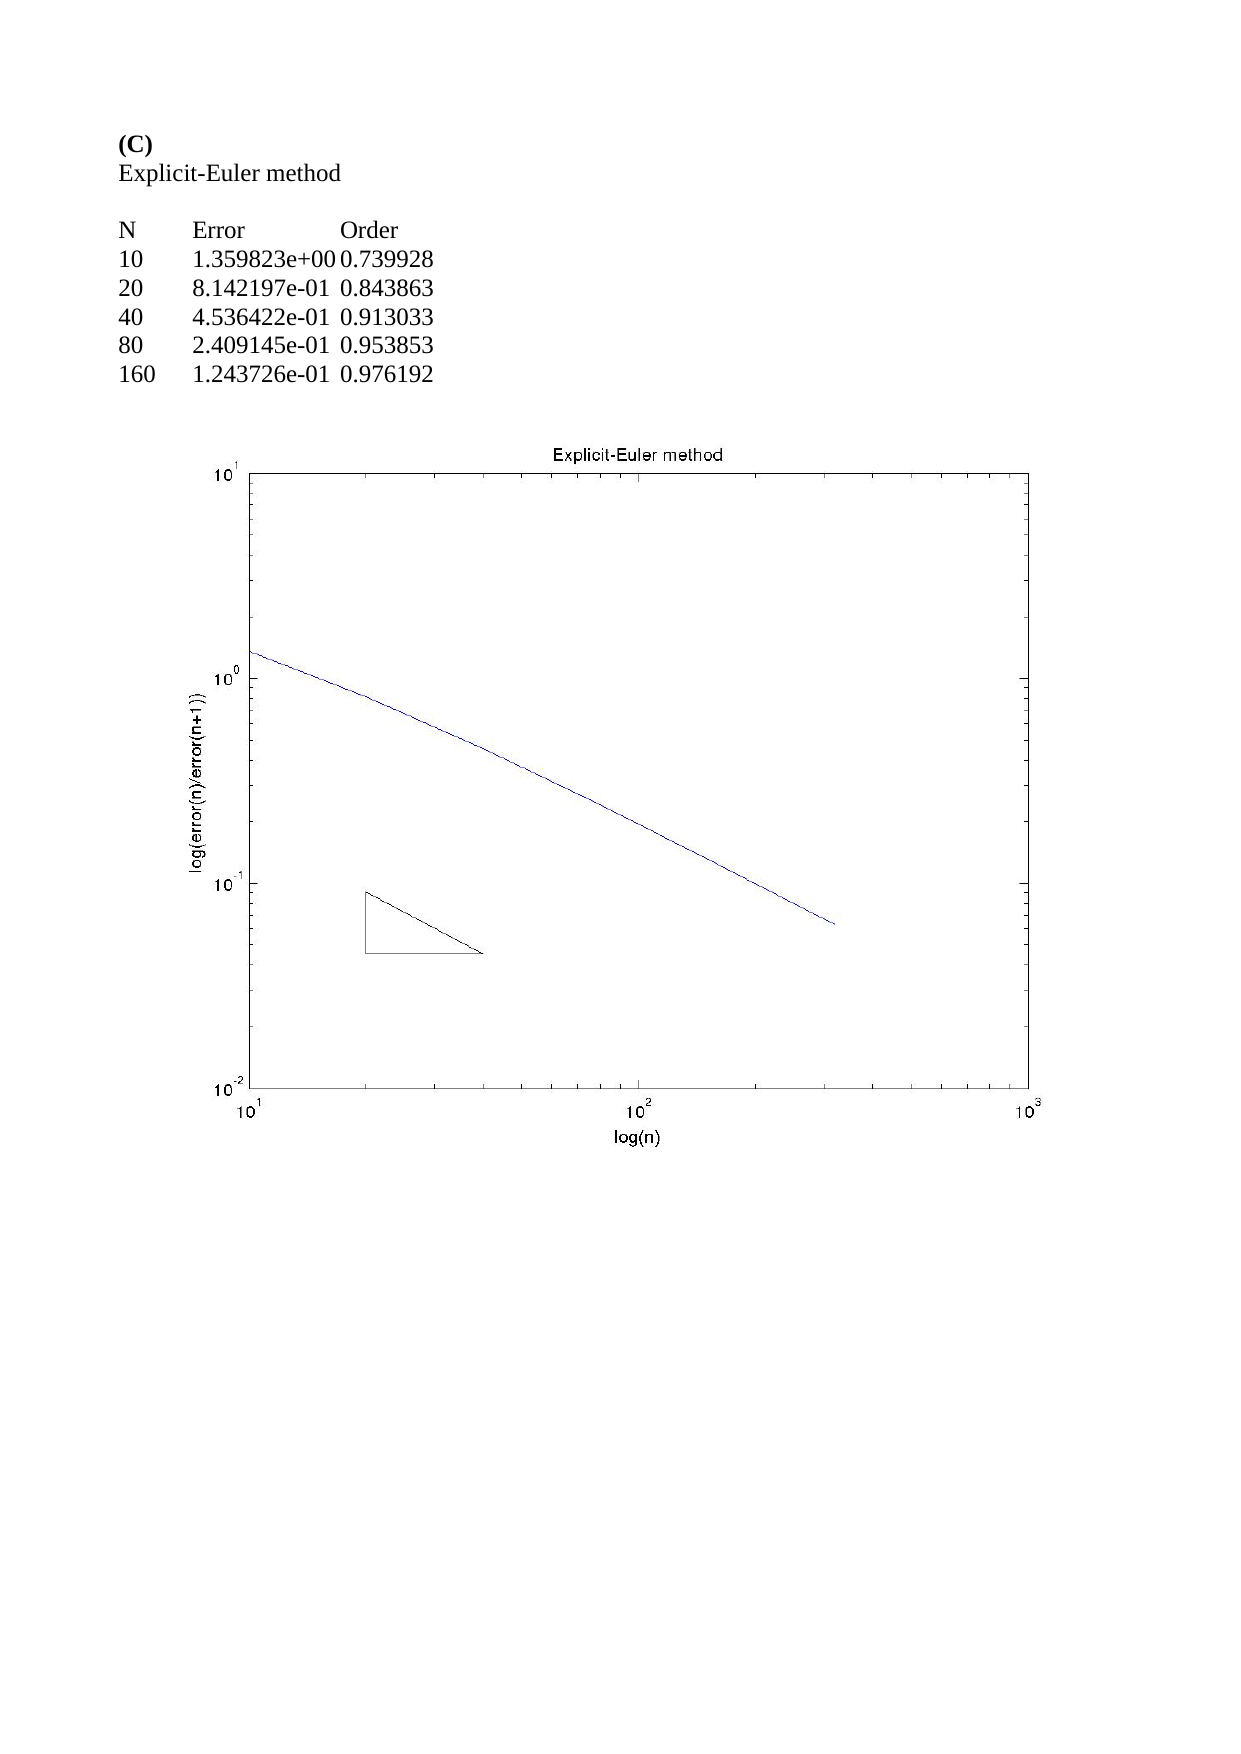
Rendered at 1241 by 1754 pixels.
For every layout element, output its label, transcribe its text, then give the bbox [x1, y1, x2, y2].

text 160 1.243726e-01 0.976192 [118, 359, 1122, 388]
text 80 2.409145e-01 0.953853 [118, 330, 1122, 359]
text N Error Order [118, 215, 1122, 244]
text 20 8.142197e-01 0.843863 [118, 273, 1122, 302]
text Explicit-Euler method [118, 158, 1122, 187]
picture [118, 416, 1123, 1171]
text 40 4.536422e-01 0.913033 [118, 302, 1122, 330]
text 10 1.359823e+00 0.739928 [118, 244, 1122, 273]
text (C) [118, 129, 1122, 158]
